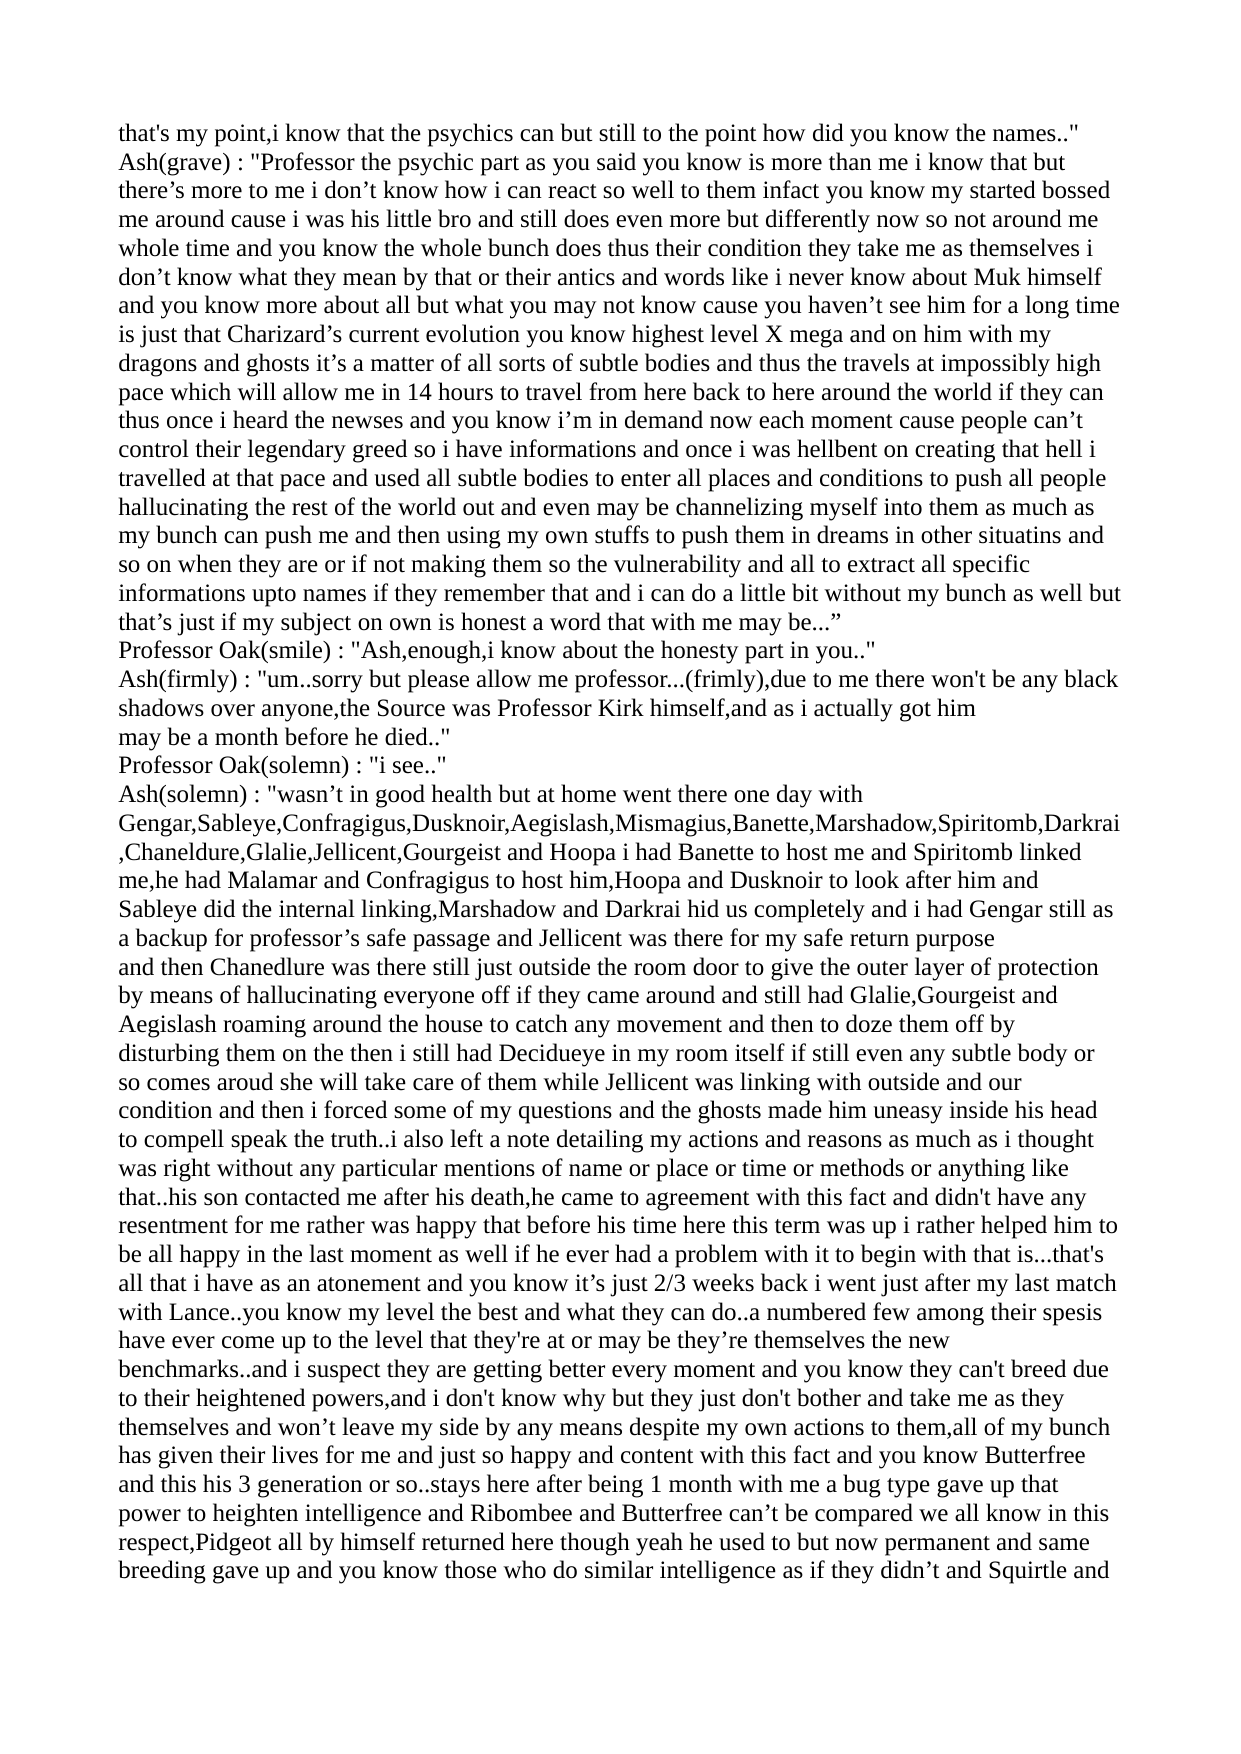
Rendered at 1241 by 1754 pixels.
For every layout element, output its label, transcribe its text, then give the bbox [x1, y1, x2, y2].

text may be a month before he died.." [118, 722, 1122, 751]
text Ash(grave) : "Professor the psychic part as you said you know is more than me i know that but there’s more to me i don’t know how i can react so well to them infact you know my started bossed me around cause i was his little bro and still does even more but differently now so not around me whole time and you know the whole bunch does thus their condition they take me as themselves i don’t know what they mean by that or their antics and words like i never know about Muk himself and you know more about all but what you may not know cause you haven’t see him for a long time is just that Charizard’s current evolution you know highest level X mega and on him with my dragons and ghosts it’s a matter of all sorts of subtle bodies and thus the travels at impossibly high pace which will allow me in 14 hours to travel from here back to here around the world if they can thus once i heard the newses and you know i’m in demand now each moment cause people can’t control their legendary greed so i have informations and once i was hellbent on creating that hell i travelled at that pace and used all subtle bodies to enter all places and conditions to push all people hallucinating the rest of the world out and even may be channelizing myself into them as much as my bunch can push me and then using my own stuffs to push them in dreams in other situatins and so on when they are or if not making them so the vulnerability and all to extract all specific informations upto names if they remember that and i can do a little bit without my bunch as well but that’s just if my subject on own is honest a word that with me may be...” [118, 147, 1122, 636]
text Professor Oak(smile) : "Ash,enough,i know about the honesty part in you.." [118, 636, 1122, 664]
text shadows over anyone,the Source was Professor Kirk himself,and as i actually got him [118, 693, 1122, 722]
text and then Chanedlure was there still just outside the room door to give the outer layer of protection by means of hallucinating everyone off if they came around and still had Glalie,Gourgeist and Aegislash roaming around the house to catch any movement and then to doze them off by disturbing them on the then i still had Decidueye in my room itself if still even any subtle body or so comes aroud she will take care of them while Jellicent was linking with outside and our condition and then i forced some of my questions and the ghosts made him uneasy inside his head to compell speak the truth..i also left a note detailing my actions and reasons as much as i thought was right without any particular mentions of name or place or time or methods or anything like that..his son contacted me after his death,he came to agreement with this fact and didn't have any resentment for me rather was happy that before his time here this term was up i rather helped him to be all happy in the last moment as well if he ever had a problem with it to begin with that is...that's all that i have as an atonement and you know it’s just 2/3 weeks back i went just after my last match with Lance..you know my level the best and what they can do..a numbered few among their spesis have ever come up to the level that they're at or may be they’re themselves the new benchmarks..and i suspect they are getting better every moment and you know they can't breed due to their heightened powers,and i don't know why but they just don't bother and take me as they themselves and won’t leave my side by any means despite my own actions to them,all of my bunch has given their lives for me and just so happy and content with this fact and you know Butterfree and this his 3 generation or so..stays here after being 1 month with me a bug type gave up that power to heighten intelligence and Ribombee and Butterfree can’t be compared we all know in this respect,Pidgeot all by himself returned here though yeah he used to but now permanent and same breeding gave up and you know those who do similar intelligence as if they didn’t and Squirtle and [118, 952, 1122, 1584]
text that's my point,i know that the psychics can but still to the point how did you know the names.." [118, 118, 1122, 147]
text Ash(firmly) : "um..sorry but please allow me professor...(frimly),due to me there won't be any black [118, 664, 1122, 693]
text Professor Oak(solemn) : "i see.." [118, 751, 1122, 779]
text Ash(solemn) : "wasn’t in good health but at home went there one day with Gengar,Sableye,Confragigus,Dusknoir,Aegislash,Mismagius,Banette,Marshadow,Spiritomb,Darkrai,Chaneldure,Glalie,Jellicent,Gourgeist and Hoopa i had Banette to host me and Spiritomb linked me,he had Malamar and Confragigus to host him,Hoopa and Dusknoir to look after him and Sableye did the internal linking,Marshadow and Darkrai hid us completely and i had Gengar still as a backup for professor’s safe passage and Jellicent was there for my safe return purpose [118, 779, 1122, 952]
